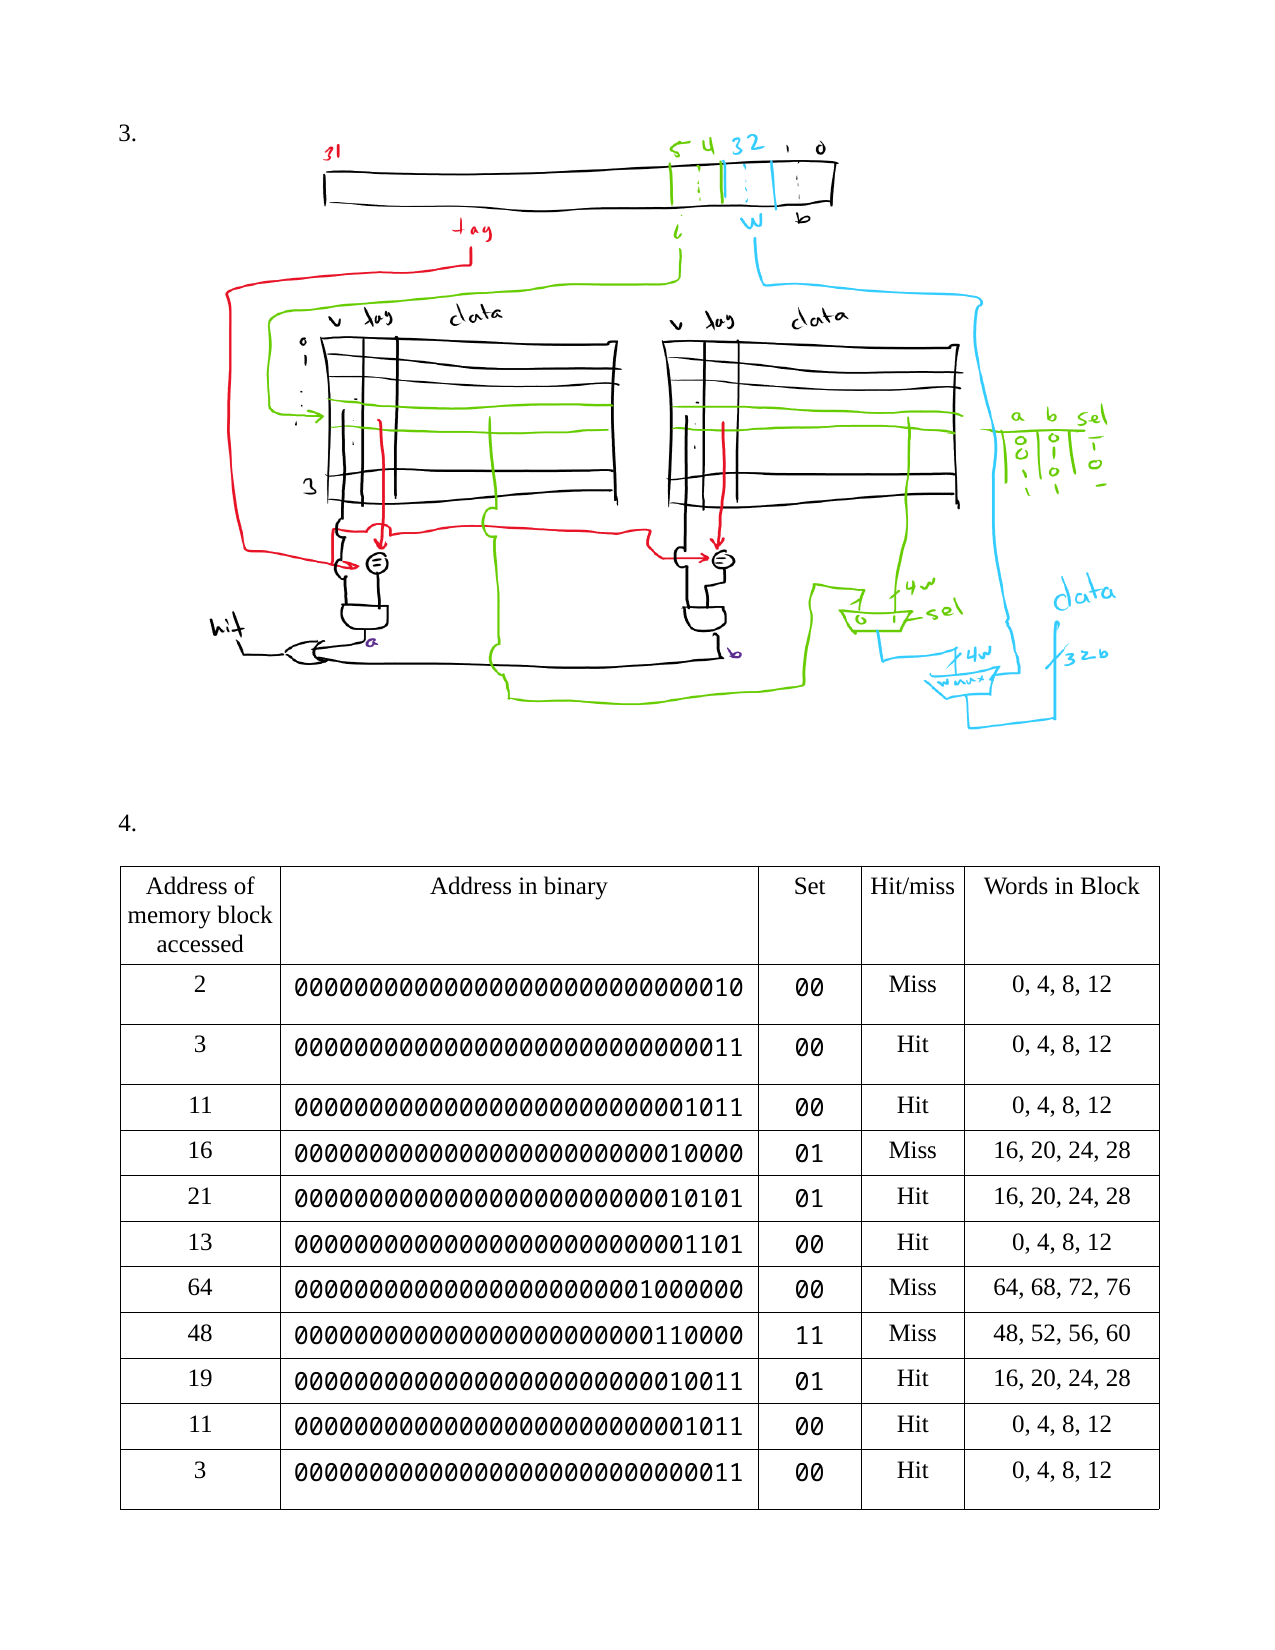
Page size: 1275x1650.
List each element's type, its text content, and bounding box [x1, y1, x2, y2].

table_cell Miss [862, 965, 964, 1024]
table_cell 64, 68, 72, 76 [965, 1267, 1159, 1312]
table_header Address of memory block accessed [121, 867, 280, 963]
table_cell 00 [759, 1085, 861, 1129]
table_cell 0, 4, 8, 12 [965, 965, 1159, 1024]
table_cell Hit [862, 1359, 964, 1403]
table_cell Miss [862, 1313, 964, 1358]
table_cell 01 [759, 1359, 861, 1403]
table_cell 000000000000000000000000001011 [281, 1085, 758, 1129]
picture [188, 126, 511, 763]
table_cell 0, 4, 8, 12 [965, 1025, 1159, 1084]
table_cell 00 [759, 1450, 861, 1509]
table_cell 11 [121, 1085, 280, 1129]
table_cell 11 [121, 1404, 280, 1449]
text 4. [118, 808, 1157, 837]
table_cell 16 [121, 1131, 280, 1175]
table_cell 21 [121, 1176, 280, 1221]
table_cell 01 [759, 1131, 861, 1175]
table_cell 3 [121, 1450, 280, 1509]
table_header Address in binary [281, 867, 758, 963]
table_cell 000000000000000000000001000000 [281, 1267, 758, 1312]
table_cell Hit [862, 1176, 964, 1221]
table_cell 000000000000000000000000001011 [281, 1404, 758, 1449]
table_cell 000000000000000000000000010000 [281, 1131, 758, 1175]
table_cell 16, 20, 24, 28 [965, 1176, 1159, 1221]
table_cell 000000000000000000000000010101 [281, 1176, 758, 1221]
table_cell 11 [759, 1313, 861, 1358]
table_cell 000000000000000000000000010011 [281, 1359, 758, 1403]
table_cell Hit [862, 1025, 964, 1084]
table_cell 48, 52, 56, 60 [965, 1313, 1159, 1358]
table_cell 16, 20, 24, 28 [965, 1359, 1159, 1403]
table_cell 01 [759, 1176, 861, 1221]
table_header Words in Block [965, 867, 1159, 963]
table_cell 64 [121, 1267, 280, 1312]
table_cell 00 [759, 1222, 861, 1266]
table_cell 0, 4, 8, 12 [965, 1085, 1159, 1129]
table_cell 0, 4, 8, 12 [965, 1404, 1159, 1449]
text 3. [118, 118, 1157, 147]
table_cell Miss [862, 1267, 964, 1312]
table_cell 3 [121, 1025, 280, 1084]
table_cell 000000000000000000000000110000 [281, 1313, 758, 1358]
table_cell Hit [862, 1222, 964, 1266]
table_cell 2 [121, 965, 280, 1024]
table_cell 00 [759, 965, 861, 1024]
table_cell 000000000000000000000000001101 [281, 1222, 758, 1266]
table_cell 48 [121, 1313, 280, 1358]
table_cell 0, 4, 8, 12 [965, 1222, 1159, 1266]
table_cell 16, 20, 24, 28 [965, 1131, 1159, 1175]
table_cell Hit [862, 1404, 964, 1449]
table_header Hit/miss [862, 867, 964, 963]
table_cell 00 [759, 1404, 861, 1449]
table_cell 19 [121, 1359, 280, 1403]
table_cell Hit [862, 1450, 964, 1509]
table_cell 00 [759, 1025, 861, 1084]
table_cell Hit [862, 1085, 964, 1129]
table_header Set [759, 867, 861, 963]
table_cell 000000000000000000000000000011 [281, 1025, 758, 1084]
table_cell 00 [759, 1267, 861, 1312]
table_cell Miss [862, 1131, 964, 1175]
table_cell 000000000000000000000000000010 [281, 965, 758, 1024]
table_cell 13 [121, 1222, 280, 1266]
table_cell 000000000000000000000000000011 [281, 1450, 758, 1509]
table_cell 0, 4, 8, 12 [965, 1450, 1159, 1509]
